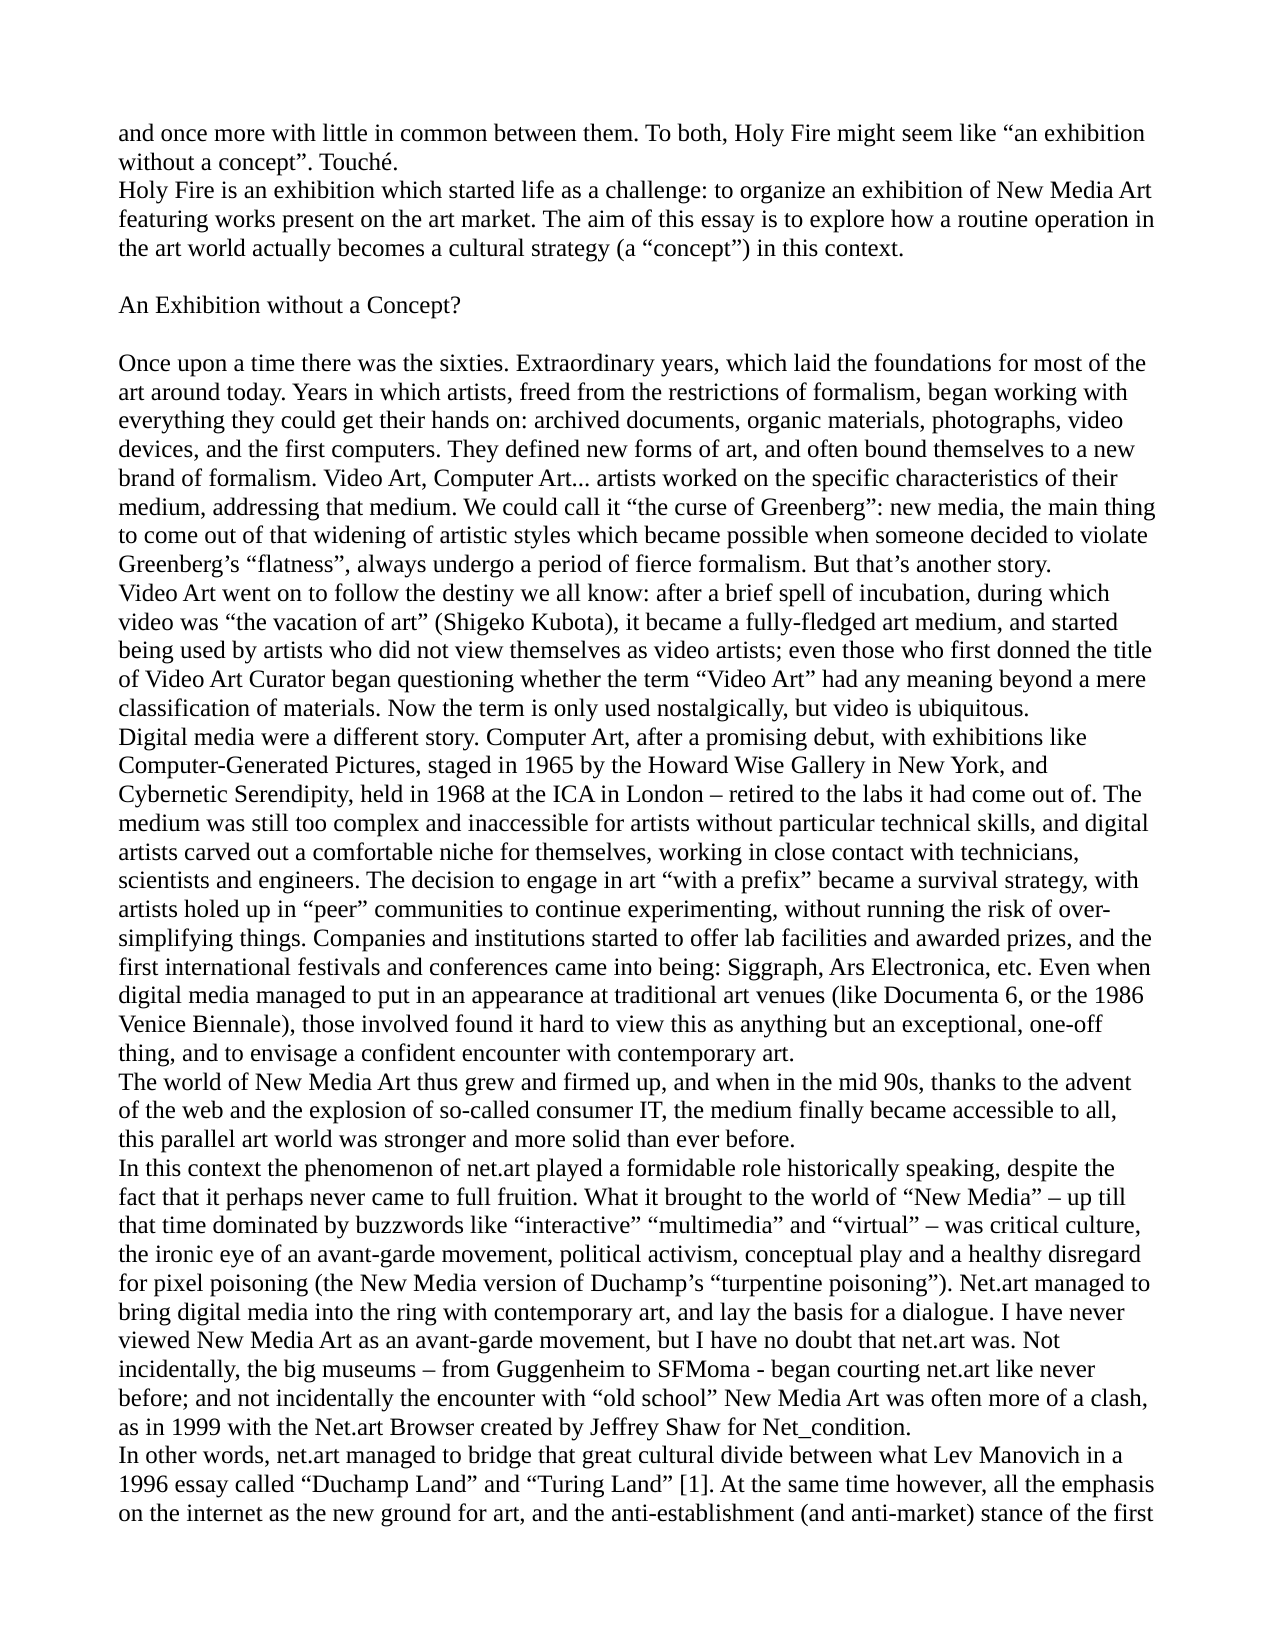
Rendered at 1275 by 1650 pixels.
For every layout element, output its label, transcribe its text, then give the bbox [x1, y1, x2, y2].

text Holy Fire is an exhibition which started life as a challenge: to organize an exhibition of New Media Art featuring works present on the art market. The aim of this essay is to explore how a routine operation in the art world actually becomes a cultural strategy (a “concept”) in this context. [118, 176, 1157, 262]
text The world of New Media Art thus grew and firmed up, and when in the mid 90s, thanks to the advent of the web and the explosion of so-called consumer IT, the medium finally became accessible to all, this parallel art world was stronger and more solid than ever before. [118, 1067, 1157, 1153]
text An Exhibition without a Concept? [118, 291, 1157, 319]
text Once upon a time there was the sixties. Extraordinary years, which laid the foundations for most of the art around today. Years in which artists, freed from the restrictions of formalism, began working with everything they could get their hands on: archived documents, organic materials, photographs, video devices, and the first computers. They defined new forms of art, and often bound themselves to a new brand of formalism. Video Art, Computer Art... artists worked on the specific characteristics of their medium, addressing that medium. We could call it “the curse of Greenberg”: new media, the main thing to come out of that widening of artistic styles which became possible when someone decided to violate Greenberg’s “flatness”, always undergo a period of fierce formalism. But that’s another story. [118, 348, 1157, 578]
text Video Art went on to follow the destiny we all know: after a brief spell of incubation, during which video was “the vacation of art” (Shigeko Kubota), it became a fully-fledged art medium, and started being used by artists who did not view themselves as video artists; even those who first donned the title of Video Art Curator began questioning whether the term “Video Art” had any meaning beyond a mere classification of materials. Now the term is only used nostalgically, but video is ubiquitous. [118, 578, 1157, 722]
text Digital media were a different story. Computer Art, after a promising debut, with exhibitions like Computer-Generated Pictures, staged in 1965 by the Howard Wise Gallery in New York, and Cybernetic Serendipity, held in 1968 at the ICA in London – retired to the labs it had come out of. The medium was still too complex and inaccessible for artists without particular technical skills, and digital artists carved out a comfortable niche for themselves, working in close contact with technicians, scientists and engineers. The decision to engage in art “with a prefix” became a survival strategy, with artists holed up in “peer” communities to continue experimenting, without running the risk of over-simplifying things. Companies and institutions started to offer lab facilities and awarded prizes, and the first international festivals and conferences came into being: Siggraph, Ars Electronica, etc. Even when digital media managed to put in an appearance at traditional art venues (like Documenta 6, or the 1986 Venice Biennale), those involved found it hard to view this as anything but an exceptional, one-off thing, and to envisage a confident encounter with contemporary art. [118, 722, 1157, 1067]
text In this context the phenomenon of net.art played a formidable role historically speaking, despite the fact that it perhaps never came to full fruition. What it brought to the world of “New Media” – up till that time dominated by buzzwords like “interactive” “multimedia” and “virtual” – was critical culture, the ironic eye of an avant-garde movement, political activism, conceptual play and a healthy disregard for pixel poisoning (the New Media version of Duchamp’s “turpentine poisoning”). Net.art managed to bring digital media into the ring with contemporary art, and lay the basis for a dialogue. I have never viewed New Media Art as an avant-garde movement, but I have no doubt that net.art was. Not incidentally, the big museums – from Guggenheim to SFMoma - began courting net.art like never before; and not incidentally the encounter with “old school” New Media Art was often more of a clash, as in 1999 with the Net.art Browser created by Jeffrey Shaw for Net_condition. [118, 1153, 1157, 1441]
text In other words, net.art managed to bridge that great cultural divide between what Lev Manovich in a 1996 essay called “Duchamp Land” and “Turing Land” [1]. At the same time however, all the emphasis on the internet as the new ground for art, and the anti-establishment (and anti-market) stance of the first [118, 1441, 1157, 1527]
text and once more with little in common between them. To both, Holy Fire might seem like “an exhibition without a concept”. Touché. [118, 118, 1157, 176]
